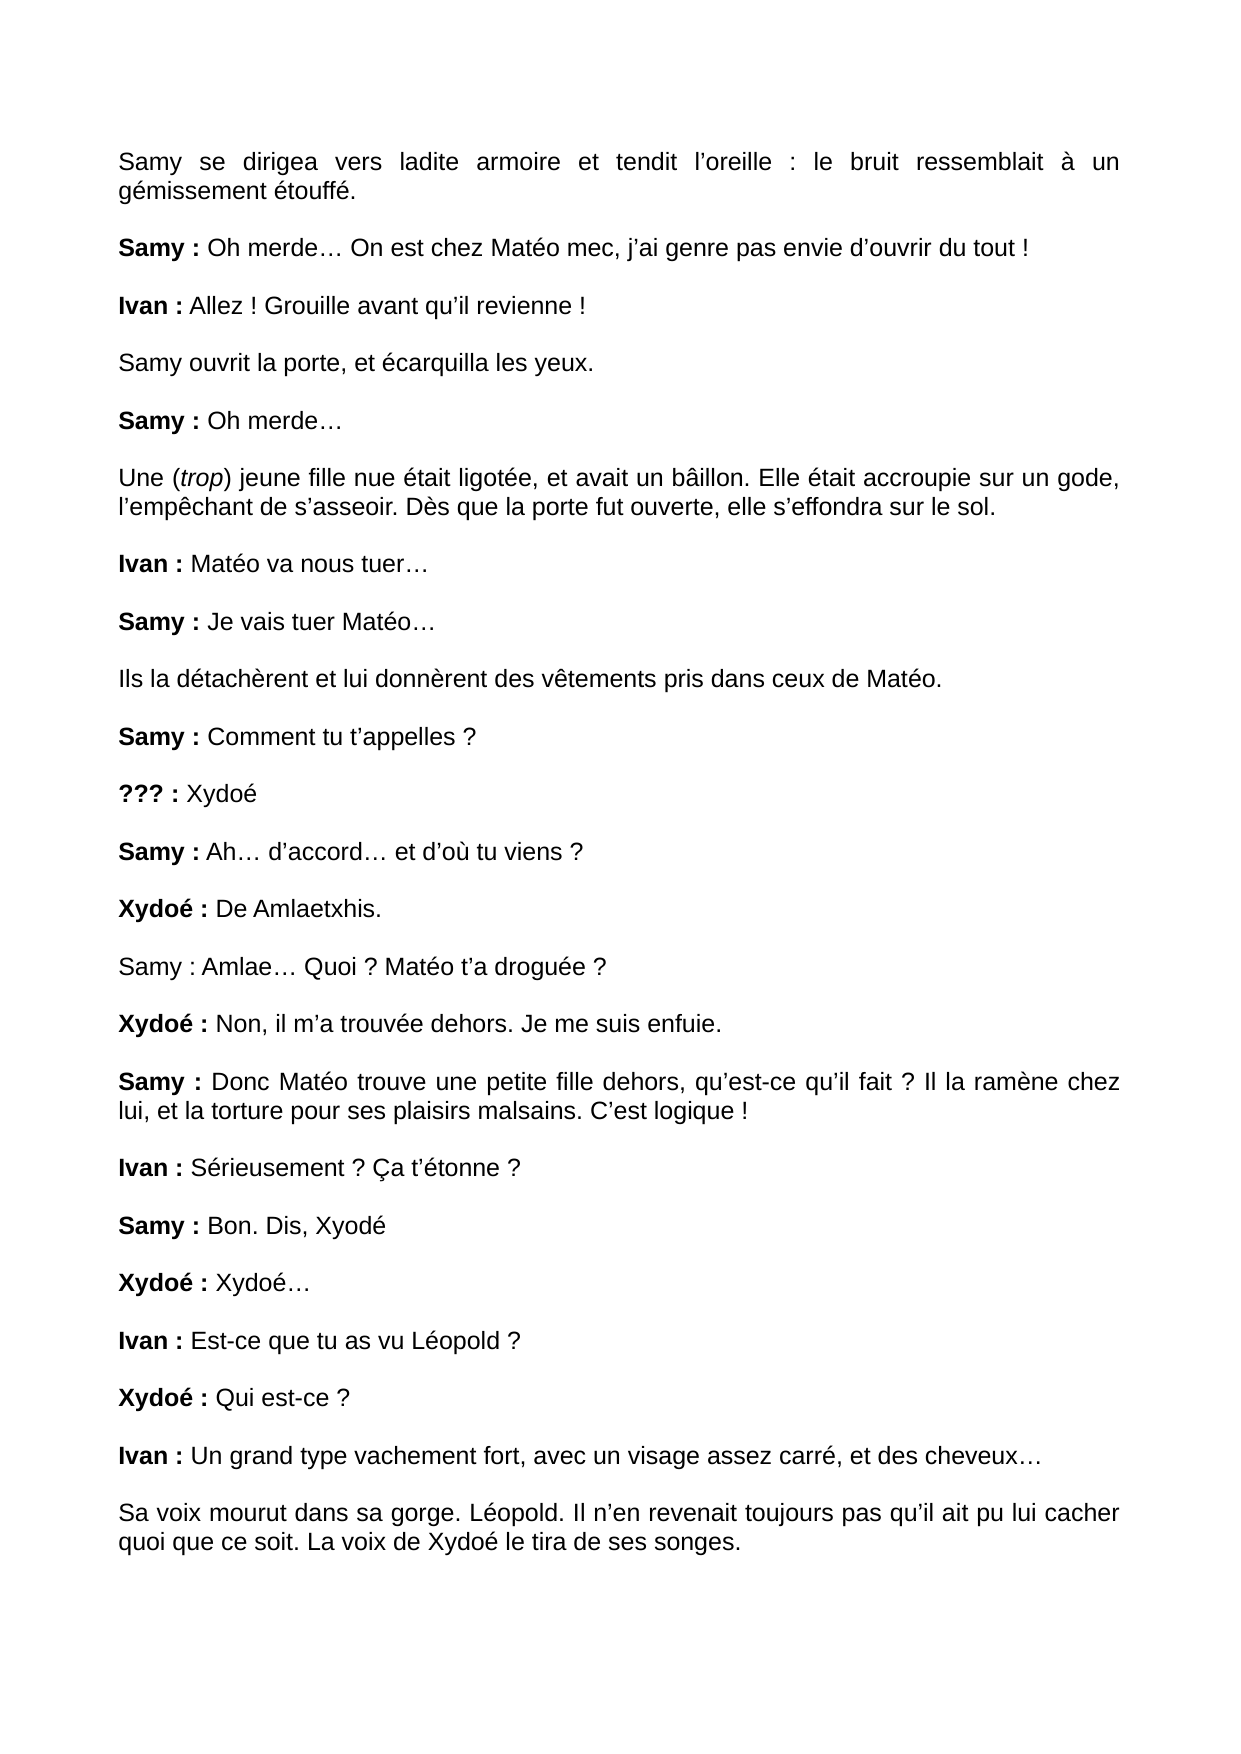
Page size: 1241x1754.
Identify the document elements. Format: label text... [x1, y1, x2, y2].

text Samy : Ah… d’accord… et d’où tu viens ? [118, 837, 1122, 866]
text Xydoé : Qui est-ce ? [118, 1383, 1122, 1412]
text Xydoé : Xydoé… [118, 1268, 1122, 1297]
text Samy : Je vais tuer Matéo… [118, 607, 1122, 636]
text Samy : Amlae… Quoi ? Matéo t’a droguée ? [118, 952, 1122, 981]
text Ivan : Un grand type vachement fort, avec un visage assez carré, et des cheveux… [118, 1441, 1122, 1469]
text Ils la détachèrent et lui donnèrent des vêtements pris dans ceux de Matéo. [118, 664, 1122, 693]
text Xydoé : Non, il m’a trouvée dehors. Je me suis enfuie. [118, 1009, 1122, 1038]
text Samy : Comment tu t’appelles ? [118, 722, 1122, 751]
text Une (trop) jeune fille nue était ligotée, et avait un bâillon. Elle était accroupie sur un gode, l’empêchant de s’asseoir. Dès que la porte fut ouverte, elle s’effondra sur le sol. [118, 463, 1122, 521]
text Ivan : Est-ce que tu as vu Léopold ? [118, 1326, 1122, 1354]
text Samy : Oh merde… [118, 406, 1122, 434]
text Ivan : Sérieusement ? Ça t’étonne ? [118, 1153, 1122, 1182]
text Samy : Donc Matéo trouve une petite fille dehors, qu’est-ce qu’il fait ? Il la ramène chez lui, et la torture pour ses plaisirs malsains. C’est logique ! [118, 1067, 1122, 1124]
text Ivan : Allez ! Grouille avant qu’il revienne ! [118, 291, 1122, 319]
text Samy : Bon. Dis, Xyodé [118, 1211, 1122, 1239]
text ??? : Xydoé [118, 779, 1122, 808]
text Ivan : Matéo va nous tuer… [118, 549, 1122, 578]
text Sa voix mourut dans sa gorge. Léopold. Il n’en revenait toujours pas qu’il ait pu lui cacher quoi que ce soit. La voix de Xydoé le tira de ses songes. [118, 1498, 1122, 1556]
text Samy ouvrit la porte, et écarquilla les yeux. [118, 348, 1122, 377]
text Xydoé : De Amlaetxhis. [118, 894, 1122, 923]
text Samy se dirigea vers ladite armoire et tendit l’oreille : le bruit ressemblait à un gémissement étouffé. [118, 147, 1122, 204]
text Samy : Oh merde… On est chez Matéo mec, j’ai genre pas envie d’ouvrir du tout ! [118, 233, 1122, 262]
